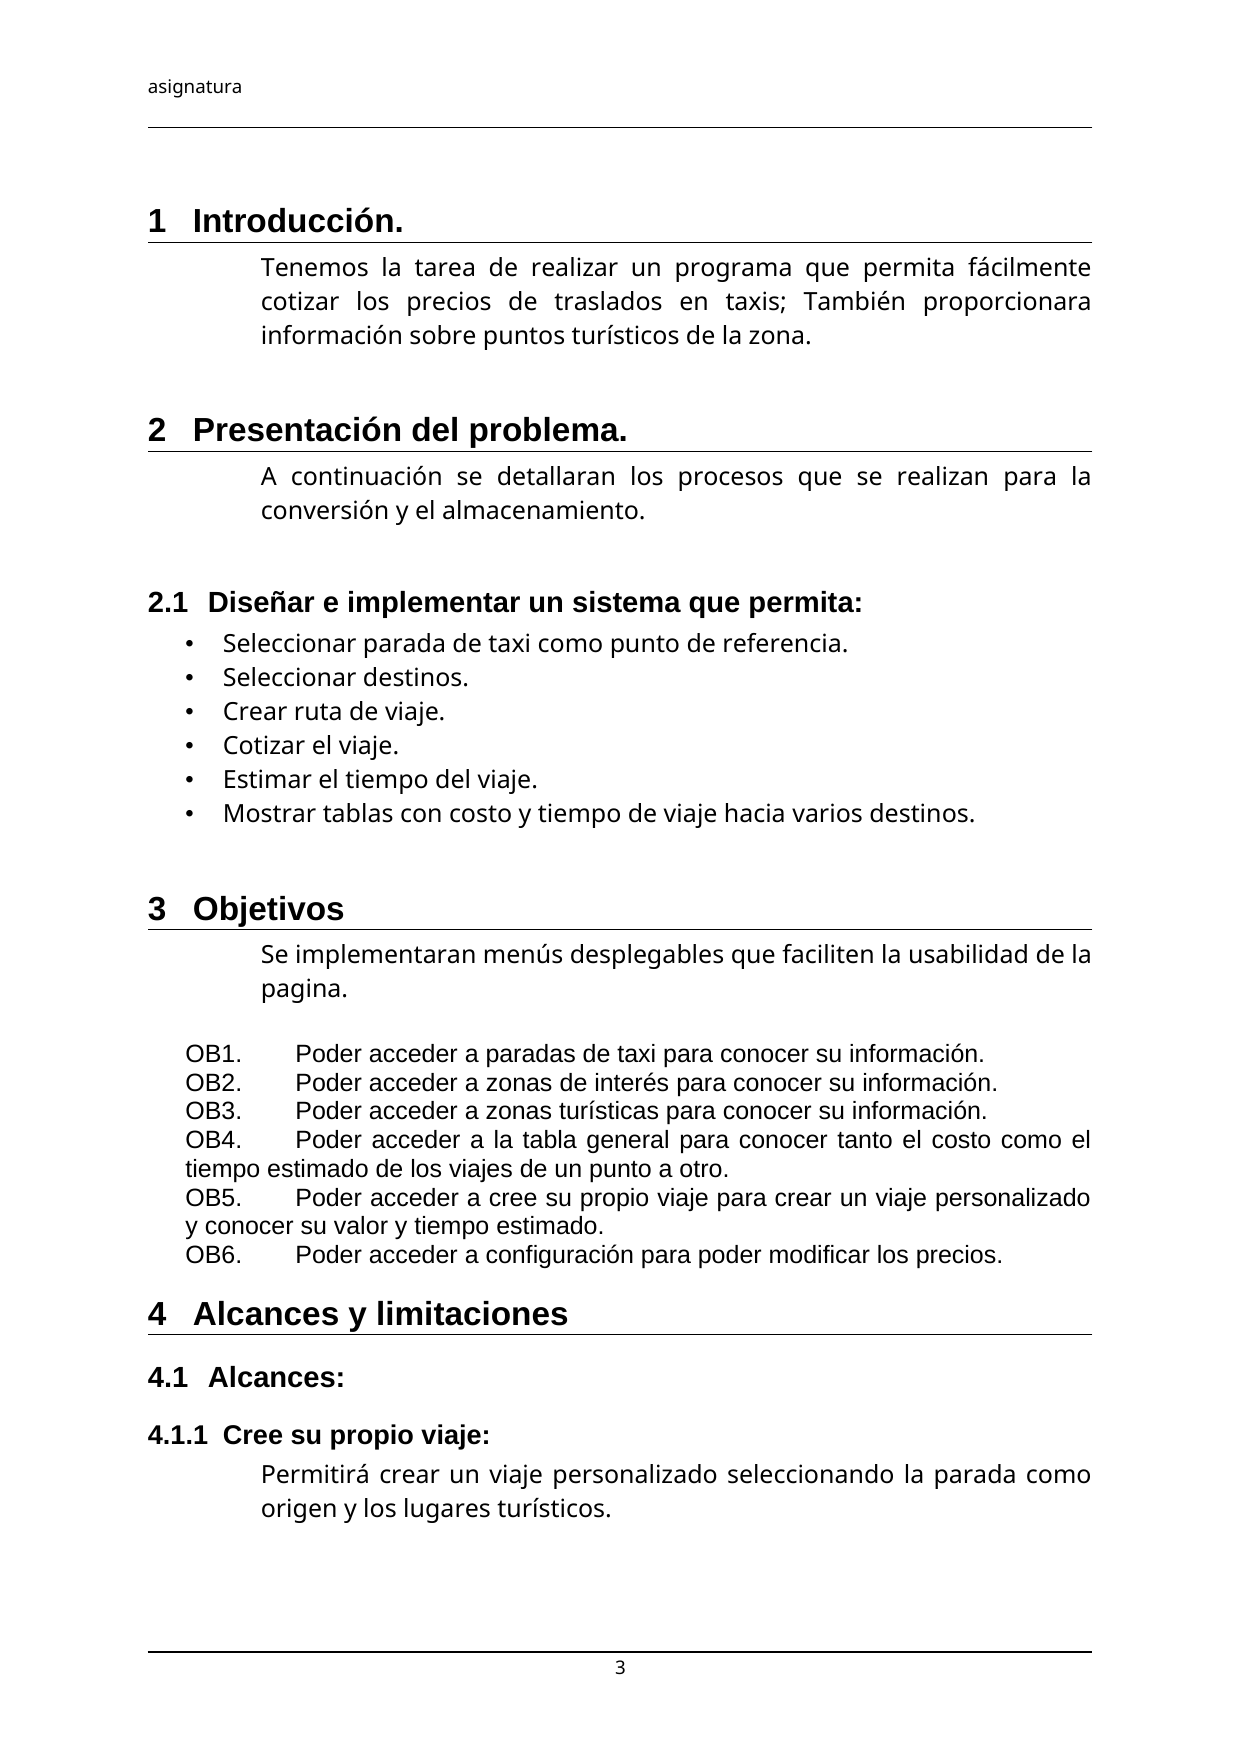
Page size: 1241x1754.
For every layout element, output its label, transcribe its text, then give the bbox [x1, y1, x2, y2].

list Mostrar tablas con costo y tiempo de viaje hacia varios destinos. [185, 796, 1092, 830]
subtitle Objetivos [148, 889, 1092, 929]
subtitle Introducción. [148, 201, 1092, 242]
subtitle Presentación del problema. [148, 411, 1092, 451]
list Estimar el tiempo del viaje. [185, 762, 1092, 796]
list Seleccionar destinos. [185, 659, 1092, 693]
list Poder acceder a zonas de interés para conocer su información. [185, 1067, 1092, 1096]
list Poder acceder a configuración para poder modificar los precios. [185, 1240, 1092, 1269]
list Poder acceder a paradas de taxi para conocer su información. [185, 1039, 1092, 1067]
list Poder acceder a cree su propio viaje para crear un viaje personalizado y conocer su valor y tiempo estimado. [185, 1182, 1092, 1240]
subtitle Cree su propio viaje: [148, 1419, 1092, 1450]
text Se implementaran menús desplegables que faciliten la usabilidad de la pagina. [261, 937, 1092, 1005]
subtitle Diseñar e implementar un sistema que permita: [148, 586, 1092, 619]
subtitle Alcances y limitaciones [148, 1294, 1092, 1334]
list Cotizar el viaje. [185, 727, 1092, 762]
text Tenemos la tarea de realizar un programa que permita fácilmente cotizar los precios de traslados en taxis; También proporcionara información sobre puntos turísticos de la zona. [261, 249, 1092, 351]
text Permitirá crear un viaje personalizado seleccionando la parada como origen y los lugares turísticos. [261, 1456, 1092, 1524]
text A continuación se detallaran los procesos que se realizan para la conversión y el almacenamiento. [261, 458, 1092, 526]
list Crear ruta de viaje. [185, 693, 1092, 727]
list Poder acceder a zonas turísticas para conocer su información. [185, 1096, 1092, 1125]
list Seleccionar parada de taxi como punto de referencia. [185, 625, 1092, 659]
subtitle Alcances: [148, 1360, 1092, 1394]
list Poder acceder a la tabla general para conocer tanto el costo como el tiempo estimado de los viajes de un punto a otro. [185, 1125, 1092, 1182]
